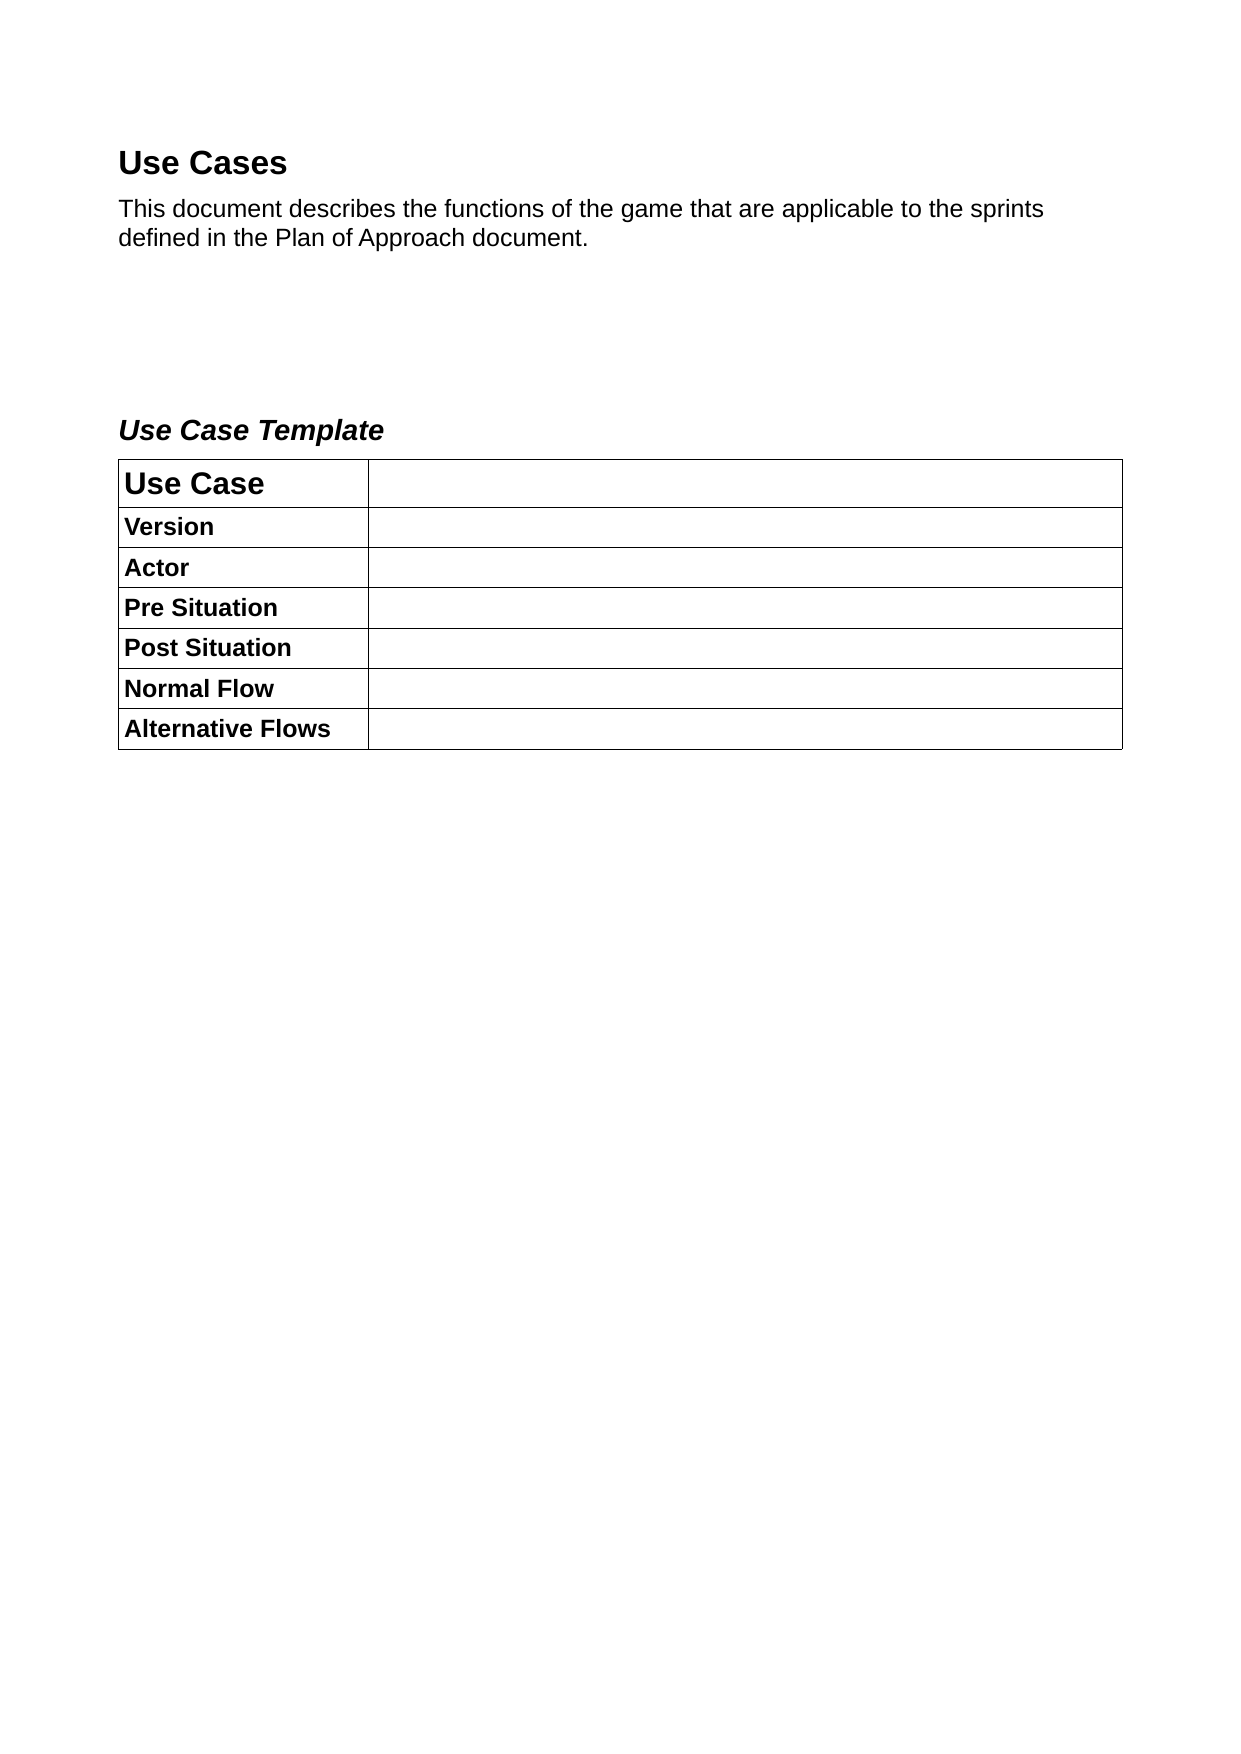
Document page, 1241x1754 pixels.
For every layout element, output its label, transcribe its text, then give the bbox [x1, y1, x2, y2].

table_cell Post Situation [119, 629, 368, 668]
table_cell Pre Situation [119, 588, 368, 627]
table_cell [369, 548, 1122, 587]
table_header Use Case [119, 460, 368, 507]
table_cell Normal Flow [119, 669, 368, 708]
table_cell [369, 669, 1122, 708]
table_cell [369, 508, 1122, 547]
table_cell Version [119, 508, 368, 547]
table_cell [369, 588, 1122, 627]
text This document describes the functions of the game that are applicable to the sprints defined in the Plan of Approach document. [118, 194, 1122, 252]
subtitle Use Case Template [118, 413, 1122, 447]
table_cell Actor [119, 548, 368, 587]
table_cell [369, 629, 1122, 668]
subtitle Use Cases [118, 143, 1122, 182]
table_header [369, 460, 1122, 507]
table_cell Alternative Flows [119, 709, 368, 748]
table_cell [369, 709, 1122, 748]
